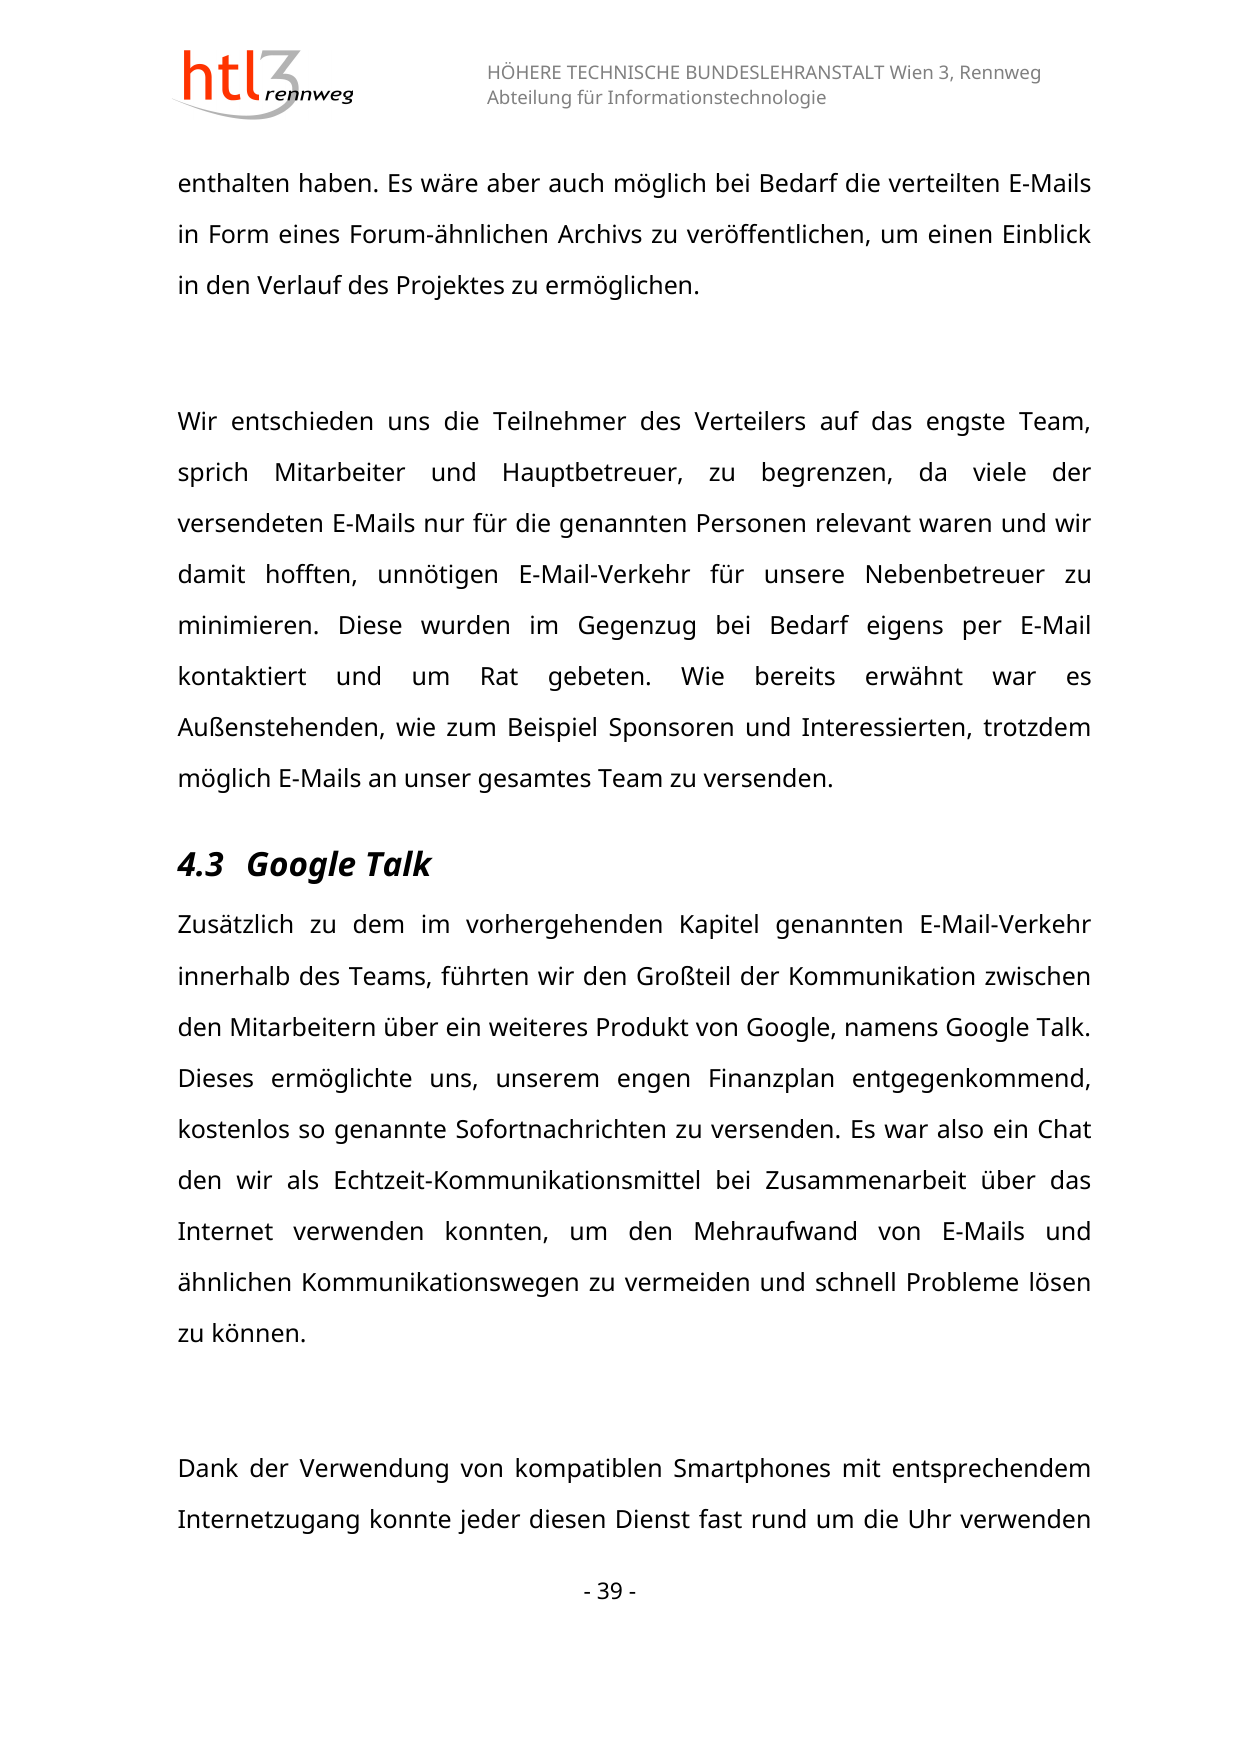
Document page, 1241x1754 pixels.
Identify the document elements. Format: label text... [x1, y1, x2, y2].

text Dank der Verwendung von kompatiblen Smartphones mit entsprechendem Internetzugang konnte jeder diesen Dienst fast rund um die Uhr verwenden [177, 1451, 1092, 1536]
picture [171, 50, 353, 120]
text Zusätzlich zu dem im vorhergehenden Kapitel genannten E-Mail-Verkehr innerhalb des Teams, führten wir den Großteil der Kommunikation zwischen den Mitarbeitern über ein weiteres Produkt von Google, namens Google Talk. Dieses ermöglichte uns, unserem engen Finanzplan entgegenkommend, kostenlos so genannte Sofortnachrichten zu versenden. Es war also ein Chat den wir als Echtzeit-Kommunikationsmittel bei Zusammenarbeit über das Internet verwenden konnten, um den Mehraufwand von E-Mails und ähnlichen Kommunikationswegen zu vermeiden und schnell Probleme lösen zu können. [177, 907, 1092, 1349]
text enthalten haben. Es wäre aber auch möglich bei Bedarf die verteilten E-Mails in Form eines Forum-ähnlichen Archivs zu veröffentlichen, um einen Einblick in den Verlauf des Projektes zu ermöglichen. [177, 166, 1092, 302]
text Wir entschieden uns die Teilnehmer des Verteilers auf das engste Team, sprich Mitarbeiter und Hauptbetreuer, zu begrenzen, da viele der versendeten E-Mails nur für die genannten Personen relevant waren und wir damit hofften, unnötigen E-Mail-Verkehr für unsere Nebenbetreuer zu minimieren. Diese wurden im Gegenzug bei Bedarf eigens per E-Mail kontaktiert und um Rat gebeten. Wie bereits erwähnt war es Außenstehenden, wie zum Beispiel Sponsoren und Interessierten, trotzdem möglich E-Mails an unser gesamtes Team zu versenden. [177, 403, 1092, 795]
subtitle Google Talk [177, 841, 1092, 886]
